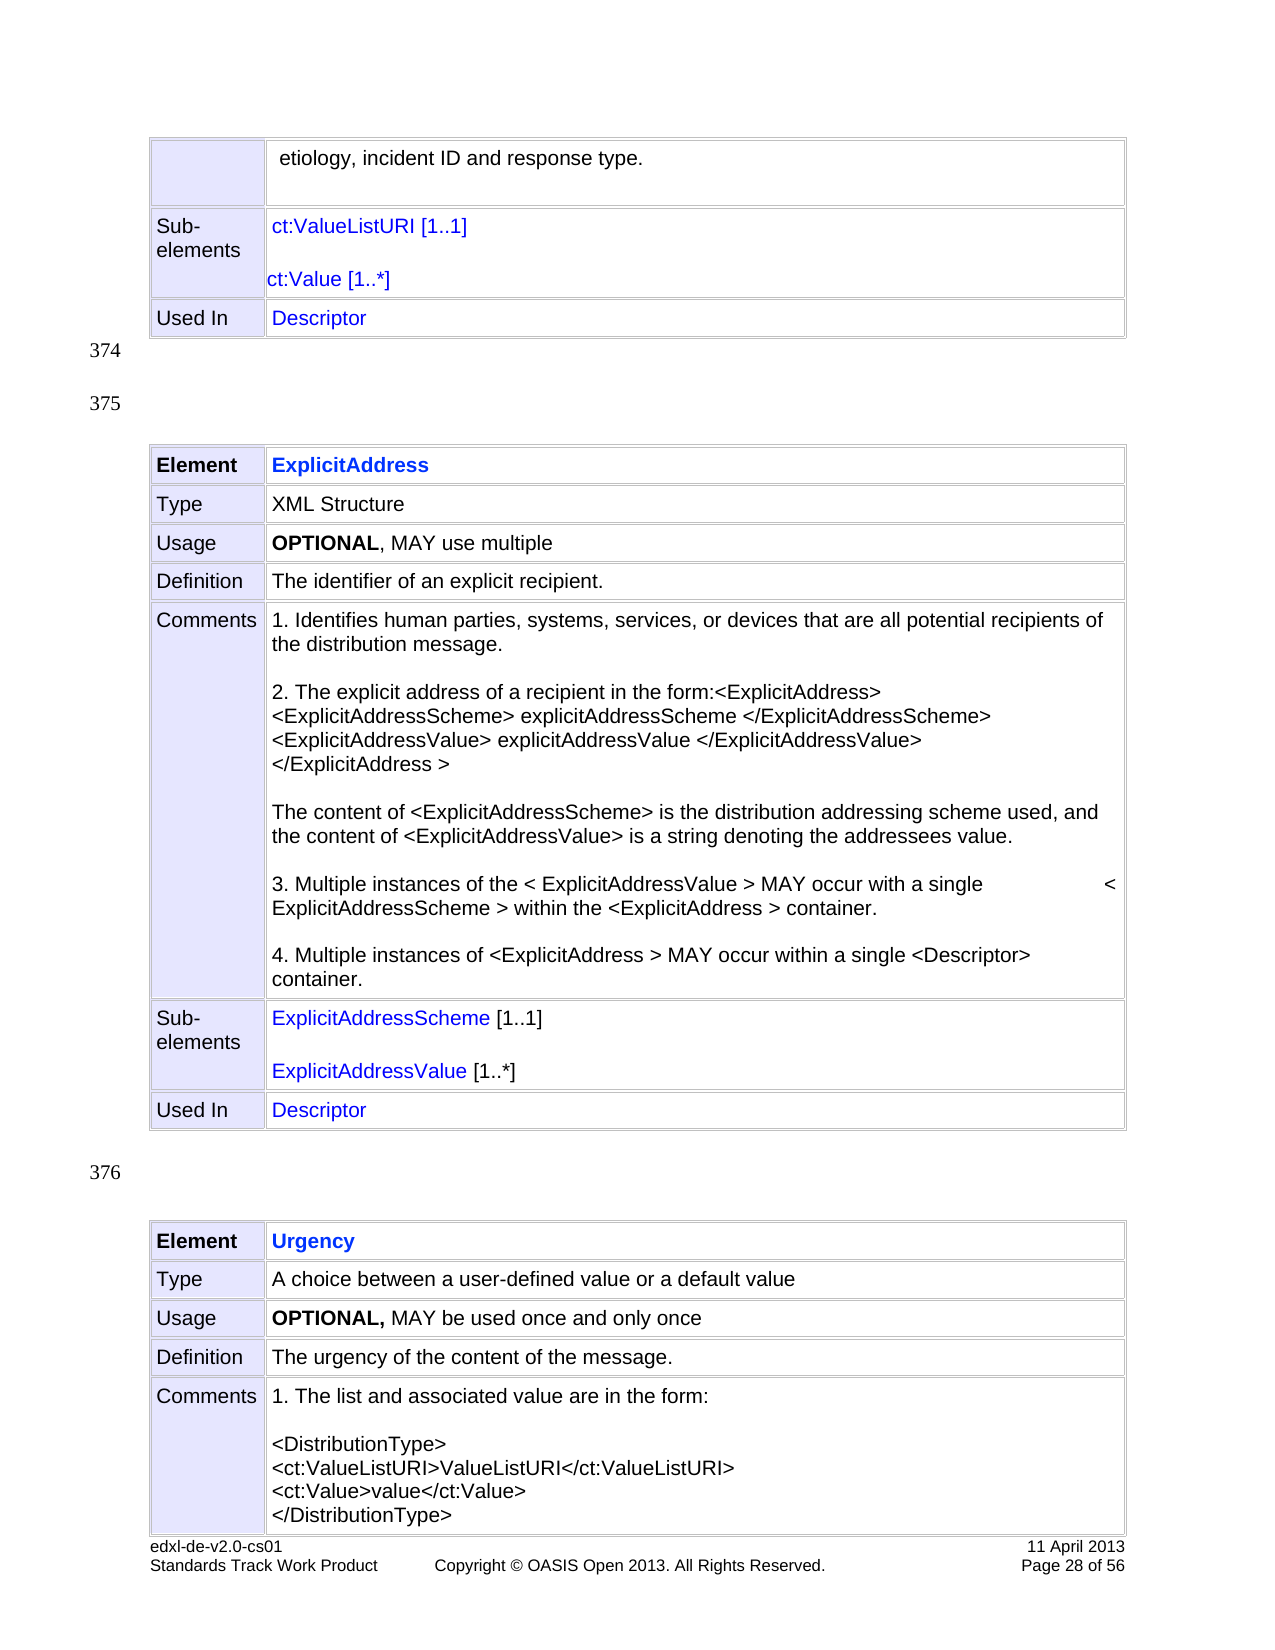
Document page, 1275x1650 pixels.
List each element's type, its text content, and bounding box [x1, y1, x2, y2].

table_cell Definition [152, 1340, 264, 1375]
table_cell Sub-elements [152, 1001, 264, 1089]
table_cell Usage [152, 1301, 264, 1336]
table_header Element [152, 1223, 264, 1259]
table_cell Used In [152, 1093, 264, 1128]
table_cell Usage [152, 525, 264, 561]
table_cell Definition [152, 564, 264, 599]
table_cell etiology, incident ID and response type. [267, 141, 1124, 205]
table_header Element [152, 448, 264, 483]
table_cell Type [152, 1262, 264, 1297]
table_cell Used In [152, 300, 264, 336]
table_cell The identifier of an explicit recipient. [267, 564, 1124, 599]
table_header Urgency [267, 1223, 1124, 1259]
table_cell Comments [152, 1378, 264, 1533]
table_header ExplicitAddress [267, 448, 1124, 483]
table_cell ct:ValueListURI [1..1] ct:Value [1..*] [267, 209, 1124, 297]
table_cell [152, 141, 264, 205]
table_cell ExplicitAddressScheme [1..1] ExplicitAddressValue [1..*] [267, 1001, 1124, 1089]
table_cell Descriptor [267, 1093, 1124, 1128]
table_cell Comments [152, 603, 264, 997]
table_cell OPTIONAL, MAY use multiple [267, 525, 1124, 561]
table_cell 1. The list and associated value are in the form: <DistributionType> <ct:ValueListURI>ValueListURI</ct:ValueListURI> <ct:Value>value</ct:Value> </DistributionType> [267, 1378, 1124, 1533]
table_cell The urgency of the content of the message. [267, 1340, 1124, 1375]
table_cell XML Structure [267, 486, 1124, 522]
table_cell OPTIONAL, MAY be used once and only once [267, 1301, 1124, 1336]
table_cell A choice between a user-defined value or a default value [267, 1262, 1124, 1297]
table_cell 1. Identifies human parties, systems, services, or devices that are all potential recipients of the distribution message. 2. The explicit address of a recipient in the form:<ExplicitAddress> <ExplicitAddressScheme> explicitAddressScheme </ExplicitAddressScheme> <ExplicitAddressValue> explicitAddressValue </ExplicitAddressValue> </ExplicitAddress > The content of <ExplicitAddressScheme> is the distribution addressing scheme used, and the content of <ExplicitAddressValue> is a string denoting the addressees value. 3. Multiple instances of the < ExplicitAddressValue > MAY occur with a single < ExplicitAddressScheme > within the <ExplicitAddress > container. 4. Multiple instances of <ExplicitAddress > MAY occur within a single <Descriptor> container. [267, 603, 1124, 997]
table_cell Descriptor [267, 300, 1124, 336]
table_cell Sub-elements [152, 209, 264, 297]
table_cell Type [152, 486, 264, 522]
